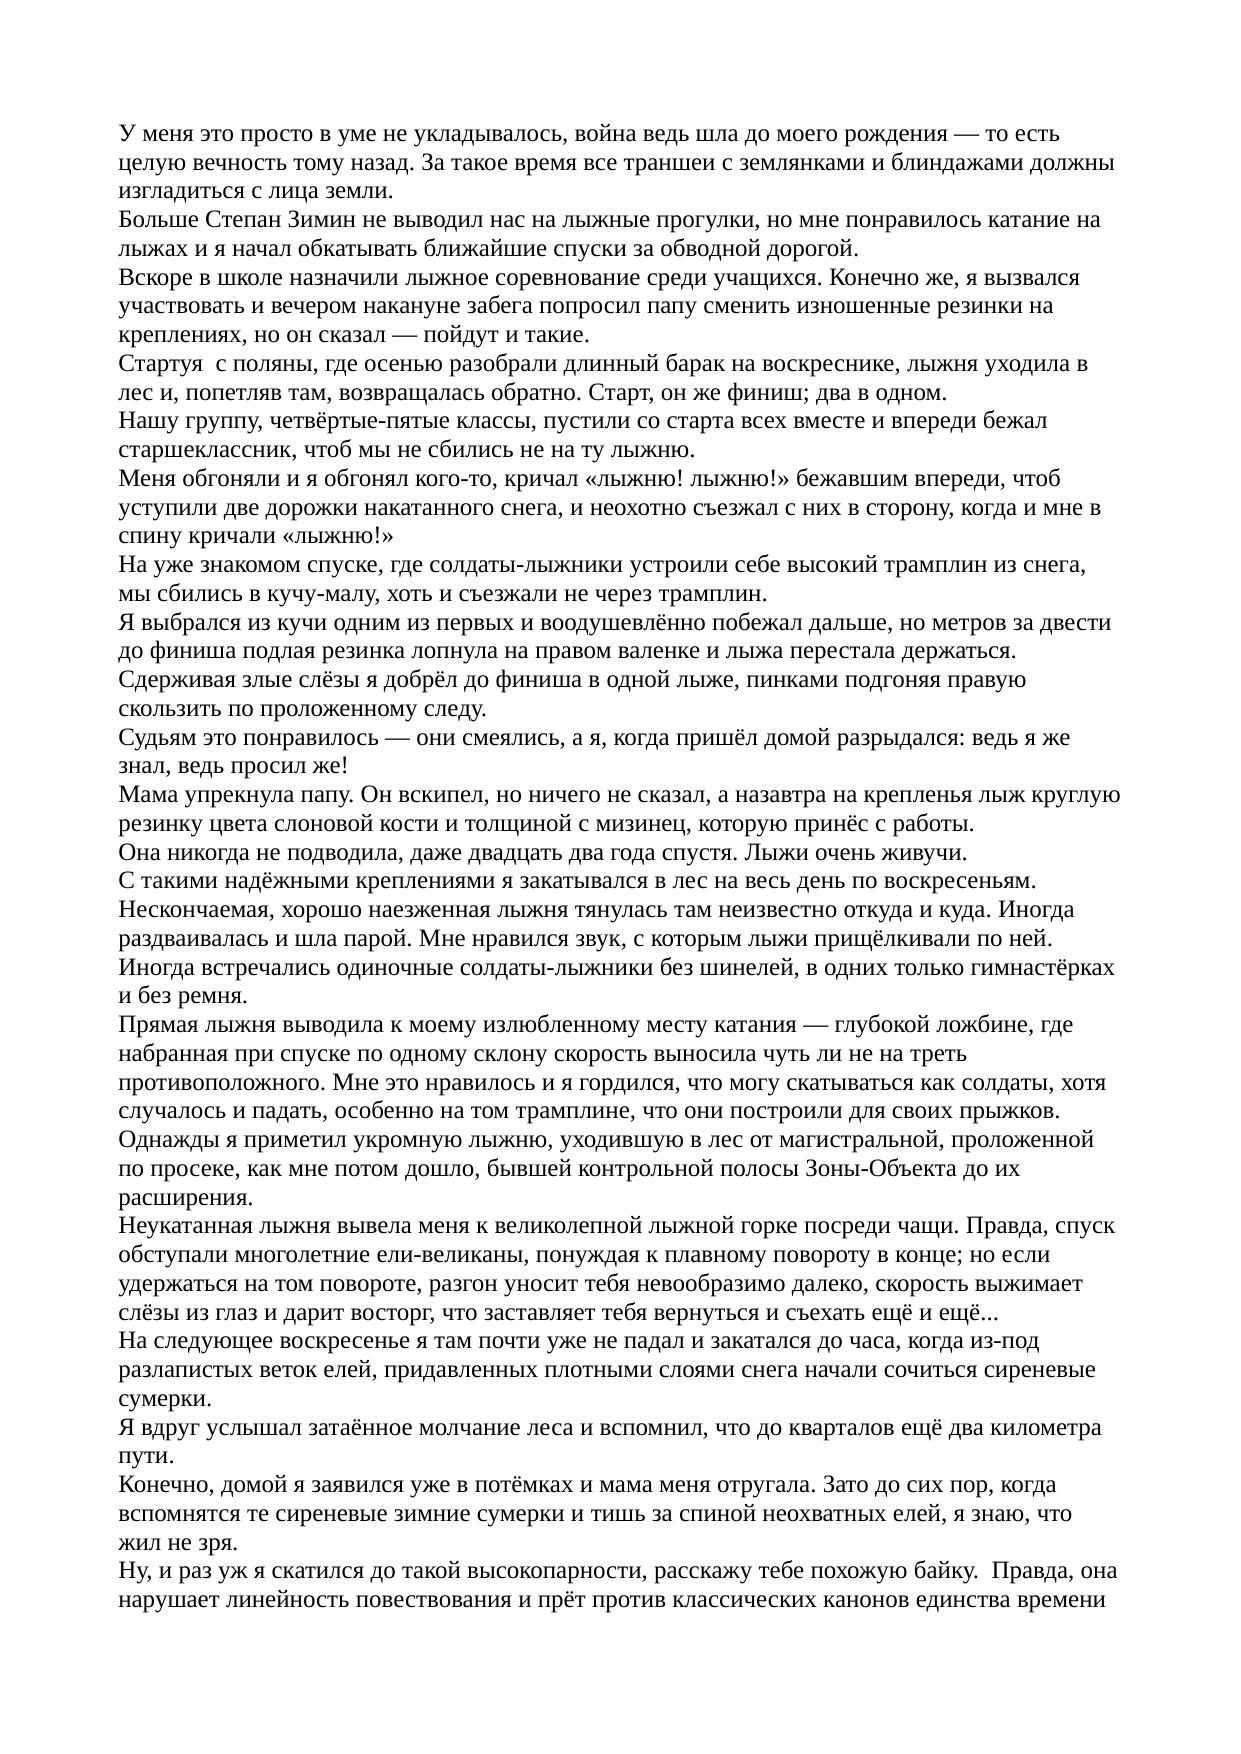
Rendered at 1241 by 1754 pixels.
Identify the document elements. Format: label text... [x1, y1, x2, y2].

text Ну, и раз уж я скатился до такой высокопарности, расскажу тебе похожую байку. Правда, она нарушает линейность повествования и прёт против классических канонов единства времени [118, 1556, 1122, 1613]
text Меня обгоняли и я обгонял кого-то, кричал «лыжню! лыжню!» бежавшим впереди, чтоб уступили две дорожки накатанного снега, и неохотно съезжал с них в сторону, когда и мне в спину кричали «лыжню!» [118, 463, 1122, 549]
text С такими надёжными креплениями я закатывался в лес на весь день по воскресеньям. [118, 866, 1122, 894]
text Больше Степан Зимин не выводил нас на лыжные прогулки, но мне понравилось катание на лыжах и я начал обкатывать ближайшие спуски за обводной дорогой. [118, 204, 1122, 262]
text Неукатанная лыжня вывела меня к великолепной лыжной горке посреди чащи. Правда, спуск обступали многолетние ели-великаны, понуждая к плавному повороту в конце; но если удержаться на том повороте, разгон уносит тебя невообразимо далеко, скорость выжимает слёзы из глаз и дарит восторг, что заставляет тебя вернуться и съехать ещё и ещё... [118, 1211, 1122, 1326]
text На следующее воскресенье я там почти уже не падал и закатался до часа, когда из-под разлапистых веток елей, придавленных плотными слоями снега начали сочиться сиреневые сумерки. [118, 1326, 1122, 1412]
text Судьям это понравилось — они смеялись, а я, когда пришёл домой разрыдался: ведь я же знал, ведь просил же! [118, 722, 1122, 779]
text Однажды я приметил укромную лыжню, уходившую в лес от магистральной, проложенной по просеке, как мне потом дошло, бывшей контрольной полосы Зоны-Объекта до их расширения. [118, 1124, 1122, 1211]
text Я вдруг услышал затаённое молчание леса и вспомнил, что до кварталов ещё два километра пути. [118, 1412, 1122, 1469]
text Вскоре в школе назначили лыжное соревнование среди учащихся. Конечно же, я вызвался участвовать и вечером накануне забега попросил папу сменить изношенные резинки на креплениях, но он сказал — пойдут и такие. [118, 262, 1122, 348]
text Я выбрался из кучи одним из первых и воодушевлённо побежал дальше, но метров за двести до финиша подлая резинка лопнула на правом валенке и лыжа перестала держаться. [118, 607, 1122, 664]
text Сдерживая злые слёзы я добрёл до финиша в одной лыже, пинками подгоняя правую скользить по проложенному следу. [118, 664, 1122, 722]
text У меня это просто в уме не укладывалось, война ведь шла до моего рождения — то есть целую вечность тому назад. За такое время все траншеи с землянками и блиндажами должны изгладиться с лица земли. [118, 118, 1122, 204]
text Нашу группу, четвёртые-пятые классы, пустили со старта всех вместе и впереди бежал старшеклассник, чтоб мы не сбились не на ту лыжню. [118, 406, 1122, 463]
text Прямая лыжня выводила к моему излюбленному месту катания — глубокой ложбине, где набранная при спуске по одному склону скорость выносила чуть ли не на треть противоположного. Мне это нравилось и я гордился, что могу скатываться как солдаты, хотя случалось и падать, особенно на том трамплине, что они построили для своих прыжков. [118, 1009, 1122, 1124]
text Она никогда не подводила, даже двадцать два года спустя. Лыжи очень живучи. [118, 837, 1122, 866]
text Стартуя с поляны, где осенью разобрали длинный барак на воскреснике, лыжня уходила в лес и, попетляв там, возвращалась обратно. Старт, он же финиш; два в одном. [118, 348, 1122, 406]
text Мама упрекнула папу. Он вскипел, но ничего не сказал, а назавтра на крепленья лыж круглую резинку цвета слоновой кости и толщиной с мизинец, которую принёс с работы. [118, 779, 1122, 837]
text На уже знакомом спуске, где солдаты-лыжники устроили себе высокий трамплин из снега, мы сбились в кучу-малу, хоть и съезжали не через трамплин. [118, 549, 1122, 607]
text Нескончаемая, хорошо наезженная лыжня тянулась там неизвестно откуда и куда. Иногда раздваивалась и шла парой. Мне нравился звук, с которым лыжи прищёлкивали по ней. Иногда встречались одиночные солдаты-лыжники без шинелей, в одних только гимнастёрках и без ремня. [118, 894, 1122, 1009]
text Конечно, домой я заявился уже в потёмках и мама меня отругала. Зато до сих пор, когда вспомнятся те сиреневые зимние сумерки и тишь за спиной неохватных елей, я знаю, что жил не зря. [118, 1469, 1122, 1556]
